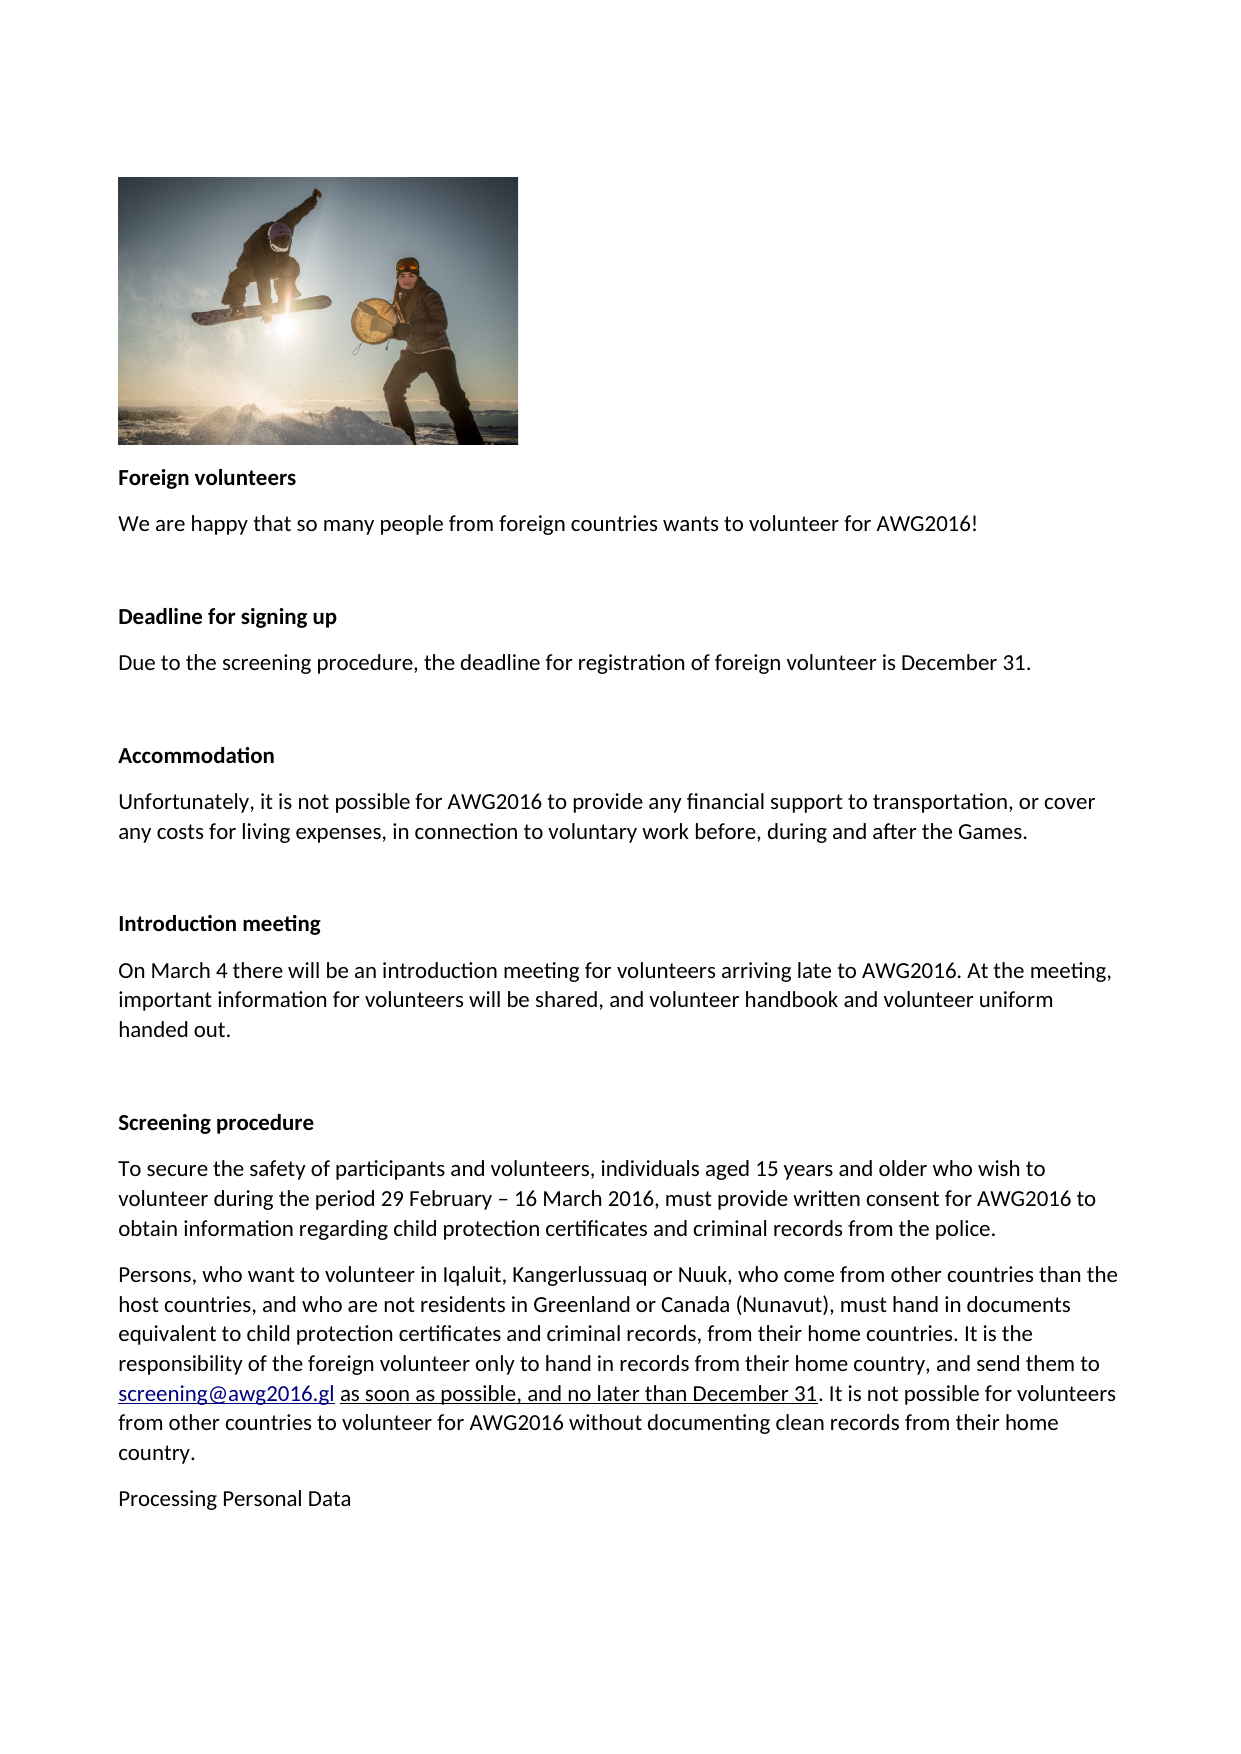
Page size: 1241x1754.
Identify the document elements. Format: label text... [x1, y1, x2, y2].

text Processing Personal Data [118, 1484, 1122, 1513]
text On March 4 there will be an introduction meeting for volunteers arriving late to AWG2016. At the meeting, important information for volunteers will be shared, and volunteer handbook and volunteer uniform handed out. [118, 956, 1122, 1043]
text Introduction meeting [118, 909, 1122, 938]
text Deadline for signing up [118, 602, 1122, 630]
text Foreign volunteers [118, 463, 1122, 491]
text Accommodation [118, 741, 1122, 769]
text We are happy that so many people from foreign countries wants to volunteer for AWG2016! [118, 509, 1122, 537]
text Unfortunately, it is not possible for AWG2016 to provide any financial support to transportation, or cover any costs for living expenses, in connection to voluntary work before, during and after the Games. [118, 787, 1122, 845]
text Screening procedure [118, 1108, 1122, 1136]
text Persons, who want to volunteer in Iqaluit, Kangerlussuaq or Nuuk, who come from other countries than the host countries, and who are not residents in Greenland or Canada (Nunavut), must hand in documents equivalent to child protection certificates and criminal records, from their home countries. It is the responsibility of the foreign volunteer only to hand in records from their home country, and send them to screening@awg2016.gl as soon as possible, and no later than December 31. It is not possible for volunteers from other countries to volunteer for AWG2016 without documenting clean records from their home country. [118, 1260, 1122, 1466]
text Due to the screening procedure, the deadline for registration of foreign volunteer is December 31. [118, 648, 1122, 676]
text To secure the safety of participants and volunteers, individuals aged 15 years and older who wish to volunteer during the period 29 February – 16 March 2016, must provide written consent for AWG2016 to obtain information regarding child protection certificates and criminal records from the police. [118, 1154, 1122, 1242]
